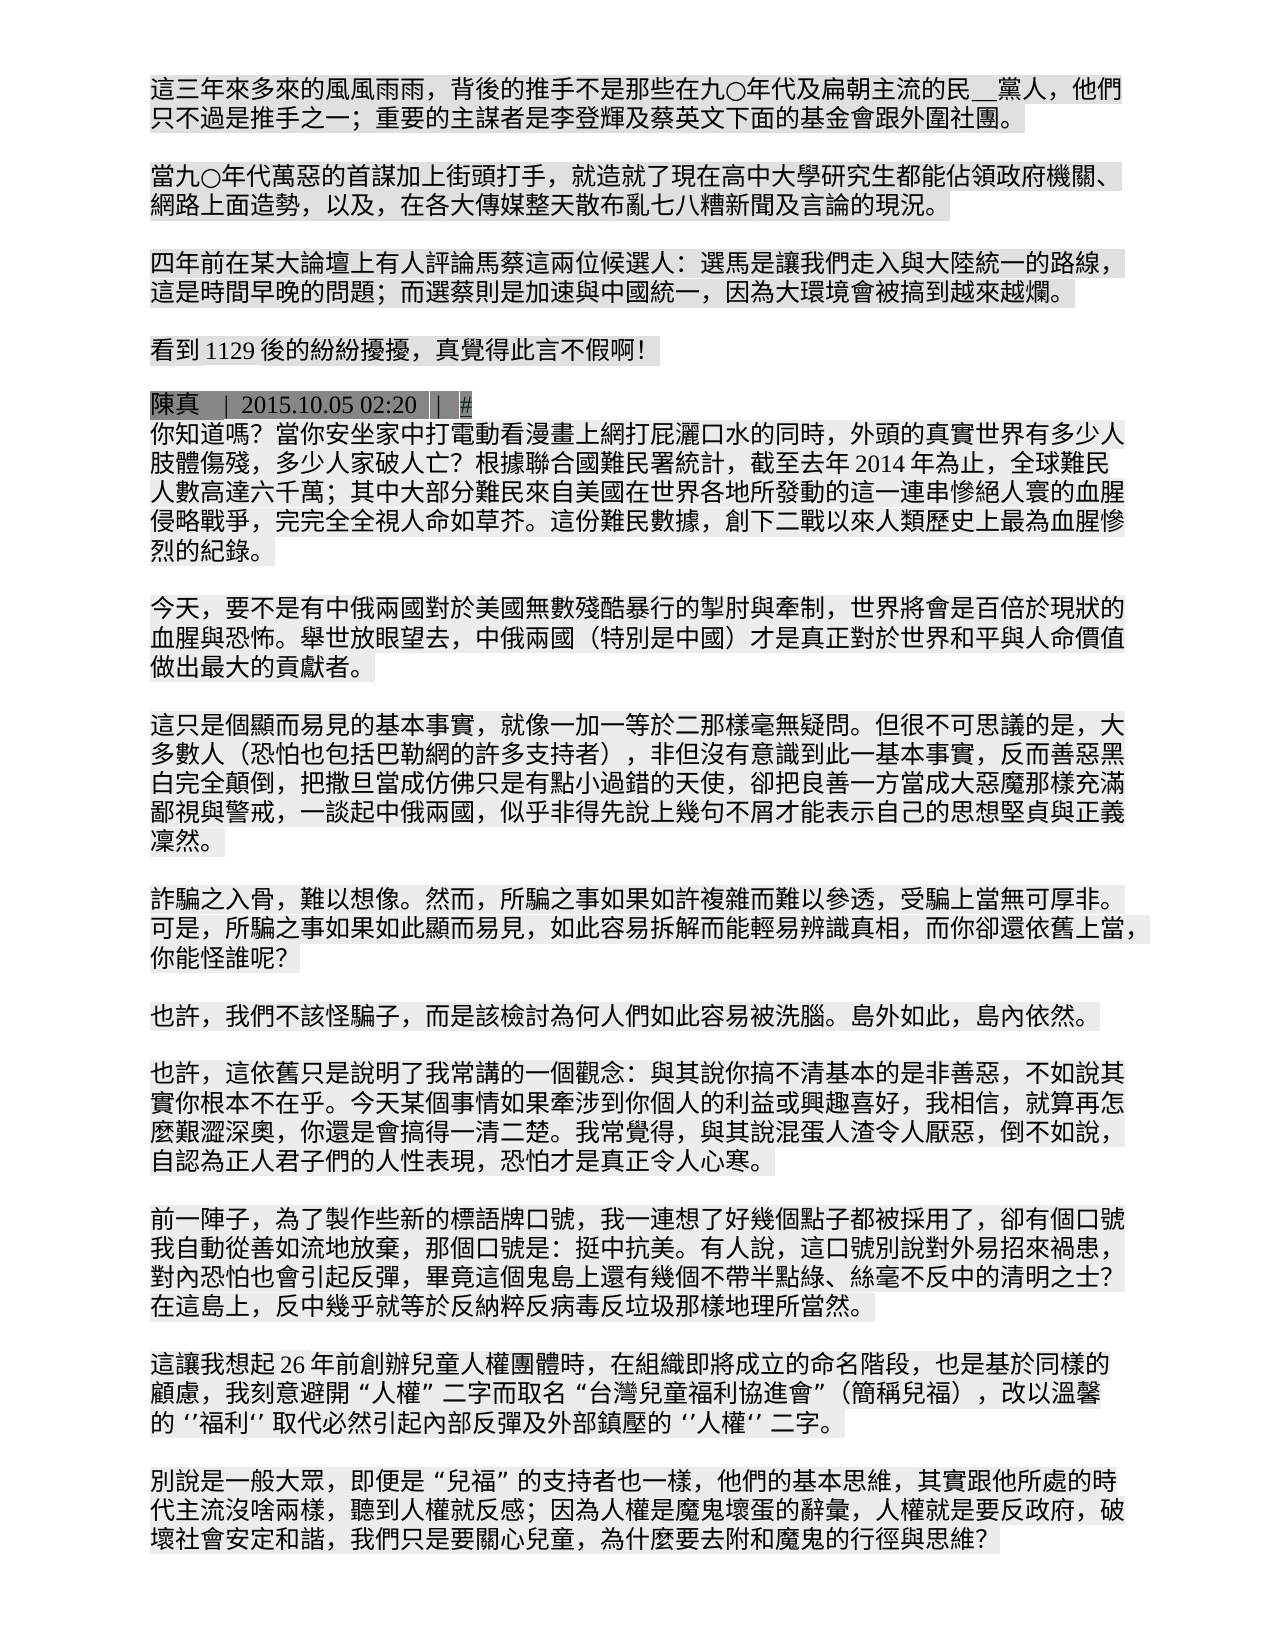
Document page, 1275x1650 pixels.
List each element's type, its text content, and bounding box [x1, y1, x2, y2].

text 你知道嗎？當你安坐家中打電動看漫畫上網打屁灑口水的同時，外頭的真實世界有多少人肢體傷殘，多少人家破人亡？根據聯合國難民署統計，截至去年2014年為止，全球難民人數高達六千萬；其中大部分難民來自美國在世界各地所發動的這一連串慘絕人寰的血腥侵略戰爭，完完全全視人命如草芥。這份難民數據，創下二戰以來人類歷史上最為血腥慘烈的紀錄。 今天，要不是有中俄兩國對於美國無數殘酷暴行的掣肘與牽制，世界將會是百倍於現狀的血腥與恐怖。舉世放眼望去，中俄兩國（特別是中國）才是真正對於世界和平與人命價值做出最大的貢獻者。 這只是個顯而易見的基本事實，就像一加一等於二那樣毫無疑問。但很不可思議的是，大多數人（恐怕也包括巴勒網的許多支持者），非但沒有意識到此一基本事實，反而善惡黑白完全顛倒，把撒旦當成仿佛只是有點小過錯的天使，卻把良善一方當成大惡魔那樣充滿鄙視與警戒，一談起中俄兩國，似乎非得先說上幾句不屑才能表示自己的思想堅貞與正義凜然。 詐騙之入骨，難以想像。然而，所騙之事如果如許複雜而難以參透，受騙上當無可厚非。可是，所騙之事如果如此顯而易見，如此容易拆解而能輕易辨識真相，而你卻還依舊上當，你能怪誰呢？ 也許，我們不該怪騙子，而是該檢討為何人們如此容易被洗腦。島外如此，島內依然。 也許，這依舊只是說明了我常講的一個觀念：與其說你搞不清基本的是非善惡，不如說其實你根本不在乎。今天某個事情如果牽涉到你個人的利益或興趣喜好，我相信，就算再怎麼艱澀深奧，你還是會搞得一清二楚。我常覺得，與其說混蛋人渣令人厭惡，倒不如說，自認為正人君子們的人性表現，恐怕才是真正令人心寒。 前一陣子，為了製作些新的標語牌口號，我一連想了好幾個點子都被採用了，卻有個口號我自動從善如流地放棄，那個口號是：挺中抗美。有人說，這口號別說對外易招來禍患，對內恐怕也會引起反彈，畢竟這個鬼島上還有幾個不帶半點綠、絲毫不反中的清明之士？在這島上，反中幾乎就等於反納粹反病毒反垃圾那樣地理所當然。 這讓我想起26年前創辦兒童人權團體時，在組織即將成立的命名階段，也是基於同樣的顧慮，我刻意避開 “人權” 二字而取名 “台灣兒童福利協進會”（簡稱兒福），改以溫馨的 ‘’福利‘’ 取代必然引起內部反彈及外部鎮壓的 ‘’人權‘’ 二字。 別說是一般大眾，即便是 “兒福” 的支持者也一樣，他們的基本思維，其實跟他所處的時代主流沒啥兩樣，聽到人權就反感；因為人權是魔鬼壞蛋的辭彙，人權就是要反政府，破壞社會安定和諧，我們只是要關心兒童，為什麼要去附和魔鬼的行徑與思維？ 也許你現在聽起來會覺得很不可思議，怎麼可能會有這麼笨的人？他究竟知不知道自己在說什麼？！但在那個時代，善惡是非就是如此定義，並且就像灌泥漿或灌程式一樣灌到人們的腦袋裡，於是幾乎所有人的言行，基本上就像開啟電腦軟體那樣，有著一模一樣的特定辭彙與造句，一模一樣的思維，少有例外。 最近從學姊那裡學到一句話，忘了是哪個學者講的，挺有道理，他說，“人們長得極像他所處的時代，遠勝於像他的父母。”主流世界怎麼灌輸，人們就怎麼成長，言語思維都極為相似，彷彿是同一家工廠所生產。 當年要避開的還不只 “人權”二字，你還得盡量想辦法避開“政治”；你得盡量迴避這些關鍵字。你可以關心兒童，但你不能說政策有問題，你不能說中央兒童預算編列太少，你更不能說黑白一體官商勾結掩護雛妓行業之暴利等等，因為這些都是 “政治”；我們只是來關心兒童，為什麼要扯上政治？我們只是想去孤兒院抱抱小孩，為什麼你總是要談政治？這就好像台灣之前不是有些反戰人士嗎，他們強調說自己反戰，但不反美，這其實就好像說自己反法西斯但不反納粹一樣怪異。 你也許聽了覺得很不可思議，關心童工、雛妓、流浪兒童、貧病兒童以及相較於漢人更為極端弱勢的原住民小孩等等等，怎麼可能只是一直說我好有愛心哦，我好難過哦，我要給你一個愛的抱抱哦，然後卻完全不准涉及政治與政策的檢討與質疑？你一定覺得很荒唐，怎麼可能會有這麼蠢的人，他究竟知不知道自己在幹什麼？！但在那個時代，這卻幾乎是所有台灣人的基本認知。 當時勢力盛行的中國時報及聯合報和民生報，他們的一些記者和報社主編，就經常大篇幅地以此論點來抹黑、攻擊 “兒福”，說我們關心兒童之心並不單純，而是企圖藉此大談政治，藉以醜化政府，還說從未看過我們去孤兒院抱小孩哄小孩玩，反而整天從事搞遊行、發傳單、辦演講等等 “政治行徑”，顯然別有居心，國人宜多加戒備，勿為野心陰謀份子所利用云云。 那時的中時、聯合和民生報，就如同時下的自由時報和蘋果日報一樣，位居政治主流，勢力龐大，為所欲為，經常抹黑造謠少數一方。當然，若論及無恥程度，自然還遠遠比不上當今的自由時報和易主經營後的蘋果日報之齷齪陰暗下流。 說起冒牌反戰人士的反戰不反美，巴勒網也許稍微好一些，反美勉強可以，但你若說 “挺中抗美” 或多說幾句中國的好話，恐怕不少支持者會心碎，因為他腦子想的，其實跟主流思維沒啥太大差異，仿佛美國只是正人君子的一時行為偏差或被恐怖份子所誤導或判斷錯誤導致人道災難，總之是情有可原；但中國則不然，中國是本質上的邪惡，不管做多少好事，惡魔的本質都不會改變，吾人皆應時時提防戒備，怎能挺中呢？ 你知道，社會上有各式各樣的騙子，原本三五零星，各自作業，後來人數逐漸多了起來，就結成一個網，分工合作，謂之詐騙集團。 詐騙集團利用或營造人心當下的某種不滿來圖利。當然，表面上他會說這是為了你好，為了眾人美好的理想，民主，進步，尊嚴，自由……等等等。美妙的句子，動人的修辭，撒旦往往光鮮亮麗，從來都不是以醜陋怪異的形象出現。 這些所謂理想，固然美侖美奐，但往往也極其“抽象”，正確地說是荒唐。例如，他會告訴你說，一切生活問題的根源就是因為名字取得不好，只要塗掉萬惡的中山路中正路，改為三太子路，然後換掉門牌，換個方位與顏色，妖魔鬼怪就全擋在外面了，從此就可行大運。 騙術花樣繁多，不一而足，但基本辭彙其實就那幾個，總的來說都很 “抽象”。 我曾是創立詐騙集團的一份子，曾經天真地問我的騙子同志們，為什麼總是要用騙的呢？難道不能是非明白地據實陳述嗎？為什麼要抹黑造謠呢？為什麼眾人的生活沒改善，而你們卻一個個吃香喝辣飛黃騰達呢？他們說，你太幼齒太單純了，對付萬惡的國民黨，就是要以毒攻毒；而且，人民的素質太低了，我們只好用 “比較簡單”的方法讓他們覺醒，進而奮起消滅萬惡的國民黨。至於我們呢，既然身負拯救鄉土的重責大任，當然要先讓自己富強起來，才有能力打擊魔鬼；咱們這麼辛苦教育群眾，拯救同胞，撈點好處也是應該的。 於是，一個個所謂社運人士、民主人士，很快地當起官來。有些過去還曾經跟我這個窮鬼借過五百塊生活費的，幾年後，竟然從其所謂為了弱勢的理想奮鬥中，成為億萬富翁。就算不吃不喝，理應也存不了這麼多錢吧！？難道是每一個全中了樂透？ 我並不是說他們必然貪汙，我還不至於這麼單純，我只是說，合法撈大錢的方式與管道多的是，而這才是他們的真正目的，所謂理想及各種漂亮口號或什麼捍衛台灣什麼碗糕的，只是撈錢奪權的一個手段。就如同美國以推廣民主、爭取人權為藉口四處燒殺擄掠、奪取資源一般。 我過去也曾天真地相信美國是真的在推廣民主，為人類爭取自由與尊嚴。我倒也不想掩飾這段愚蠢至極的過往。不過，騙一次是喜劇，騙兩次是鬧劇，騙個不停就是一場不可思議的悲劇了。騙子到處都有，不足為奇，不可思議的不是騙子的存在，而是不管再怎麼荒唐可笑的詐騙說詞，竟然都能永無止境般地一再奏效。唯一的改變只是詐騙集團的成員改組與門面更新，其它絲毫不變。 黨外時，有一句圈內的流行口號叫“教育群眾”，而我要說的是，不用管群眾了，就先教育你自己吧。這年頭，取得資訊並不像過去那樣困難重重，但很弔詭的是，群眾反而被洗腦得更徹底，特別是那些自以為民主自由的社會，例如這個島，更是空前的封閉、單一、愚化與瘋狂，幾與文革無異，到了一種令人難以置信的地步。 生活猶如一片火海，疲憊操勞，朝不保夕。長年所謂理想，一事無成，不過是換來無數難以為外人道的個人悲歡。亡的亡，破的破，說人生無悔只是自欺欺人；家破人亡之餘，我實在是不應該再去寫或再去想這樣一些東西了。假若我曾虧欠這個世界什麼，也早已用幾條無辜者的命和幾個人的青春還清。 [150, 420, 1125, 1554]
text 這三年來多來的風風雨雨，背後的推手不是那些在九○年代及扁朝主流的民__黨人，他們只不過是推手之一；重要的主謀者是李登輝及蔡英文下面的基金會跟外圍社團。 當九○年代萬惡的首謀加上街頭打手，就造就了現在高中大學研究生都能佔領政府機關、網路上面造勢，以及，在各大傳媒整天散布亂七八糟新聞及言論的現況。 四年前在某大論壇上有人評論馬蔡這兩位候選人：選馬是讓我們走入與大陸統一的路線，這是時間早晚的問題；而選蔡則是加速與中國統一，因為大環境會被搞到越來越爛。 看到1129後的紛紛擾擾，真覺得此言不假啊！ [150, 75, 1125, 366]
text 陳真 | 2015.10.05 02:20 | # [150, 391, 1125, 420]
